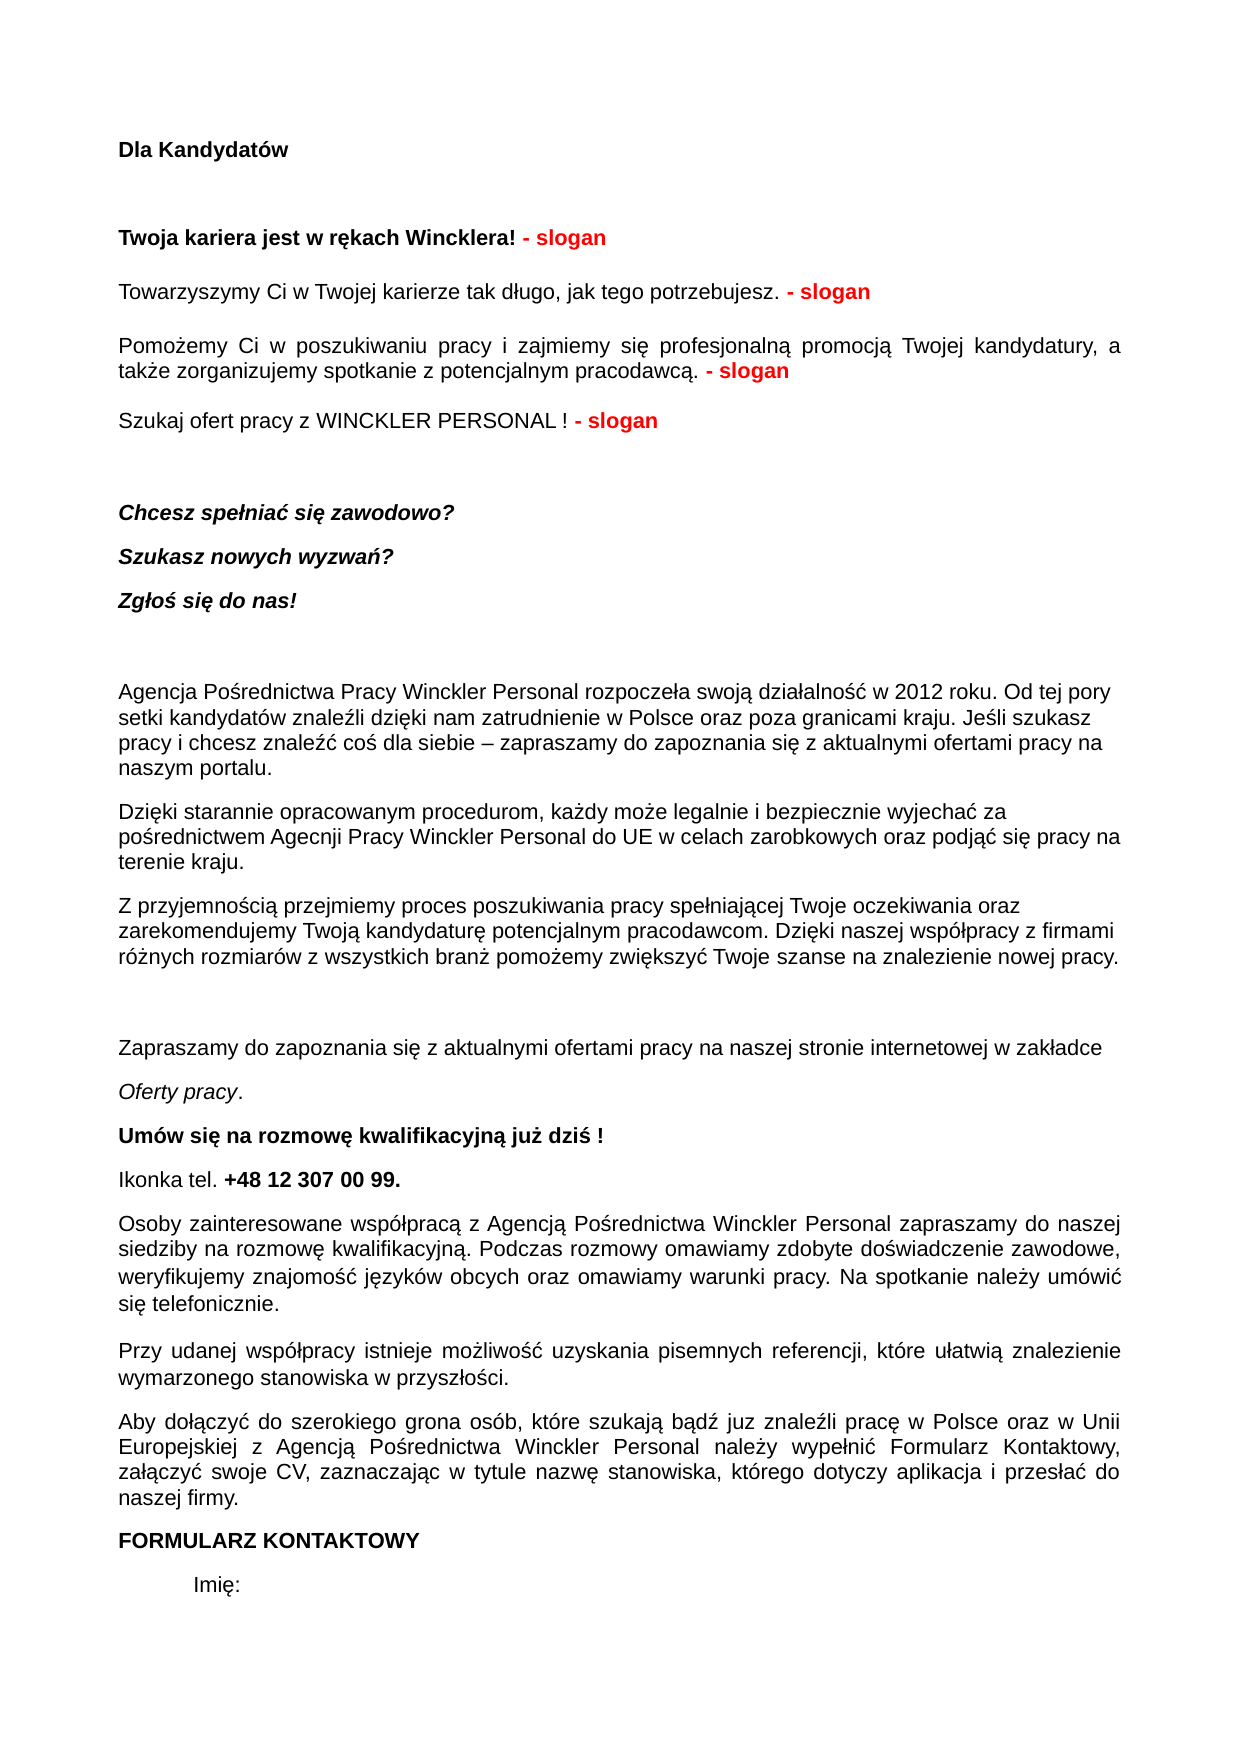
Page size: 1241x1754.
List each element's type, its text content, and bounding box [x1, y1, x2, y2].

text Przy udanej współpracy istnieje możliwość uzyskania pisemnych referencji, które ułatwią znalezienie wymarzonego stanowiska w przyszłości. [118, 1335, 1122, 1390]
text Zapraszamy do zapoznania się z aktualnymi ofertami pracy na naszej stronie internetowej w zakładce [118, 1035, 1122, 1060]
text Szukasz nowych wyzwań? [118, 544, 1122, 569]
text Osoby zainteresowane współpracą z Agencją Pośrednictwa Winckler Personal zapraszamy do naszej siedziby na rozmowę kwalifikacyjną. Podczas rozmowy omawiamy zdobyte doświadczenie zawodowe, weryfikujemy znajomość języków obcych oraz omawiamy warunki pracy. Na spotkanie należy umówić się telefonicznie. [118, 1211, 1122, 1316]
text Aby dołączyć do szerokiego grona osób, które szukają bądź juz znaleźli pracę w Polsce oraz w Unii Europejskiej z Agencją Pośrednictwa Winckler Personal należy wypełnić Formularz Kontaktowy, załączyć swoje CV, zaznaczając w tytule nazwę stanowiska, którego dotyczy aplikacja i przesłać do naszej firmy. [118, 1409, 1122, 1509]
text Oferty pracy. [118, 1079, 1122, 1104]
text Z przyjemnością przejmiemy proces poszukiwania pracy spełniającej Twoje oczekiwania oraz zarekomendujemy Twoją kandydaturę potencjalnym pracodawcom. Dzięki naszej współpracy z firmami różnych rozmiarów z wszystkich branż pomożemy zwiększyć Twoje szanse na znalezienie nowej pracy. [118, 893, 1122, 969]
text Towarzyszymy Ci w Twojej karierze tak długo, jak tego potrzebujesz. - slogan [118, 279, 1122, 304]
list Imię: [156, 1572, 1122, 1597]
text Ikonka tel. +48 12 307 00 99. [118, 1167, 1122, 1192]
text Zgłoś się do nas! [118, 588, 1122, 613]
text Agencja Pośrednictwa Pracy Winckler Personal rozpoczeła swoją działalność w 2012 roku. Od tej pory setki kandydatów znaleźli dzięki nam zatrudnienie w Polsce oraz poza granicami kraju. Jeśli szukasz pracy i chcesz znaleźć coś dla siebie – zapraszamy do zapoznania się z aktualnymi ofertami pracy na naszym portalu. [118, 679, 1122, 780]
text Pomożemy Ci w poszukiwaniu pracy i zajmiemy się profesjonalną promocją Twojej kandydatury, a także zorganizujemy spotkanie z potencjalnym pracodawcą. - slogan [118, 333, 1122, 383]
text Dzięki starannie opracowanym procedurom, każdy może legalnie i bezpiecznie wyjechać za pośrednictwem Agecnji Pracy Winckler Personal do UE w celach zarobkowych oraz podjąć się pracy na terenie kraju. [118, 799, 1122, 874]
text Chcesz spełniać się zawodowo? [118, 500, 1122, 525]
text Dla Kandydatów [118, 137, 1122, 162]
text Szukaj ofert pracy z WINCKLER PERSONAL ! - slogan [118, 408, 1122, 433]
list FORMULARZ KONTAKTOWY [118, 1528, 1122, 1553]
text Umów się na rozmowę kwalifikacyjną już dziś ! [118, 1123, 1122, 1148]
text Twoja kariera jest w rękach Wincklera! - slogan [118, 225, 1122, 250]
